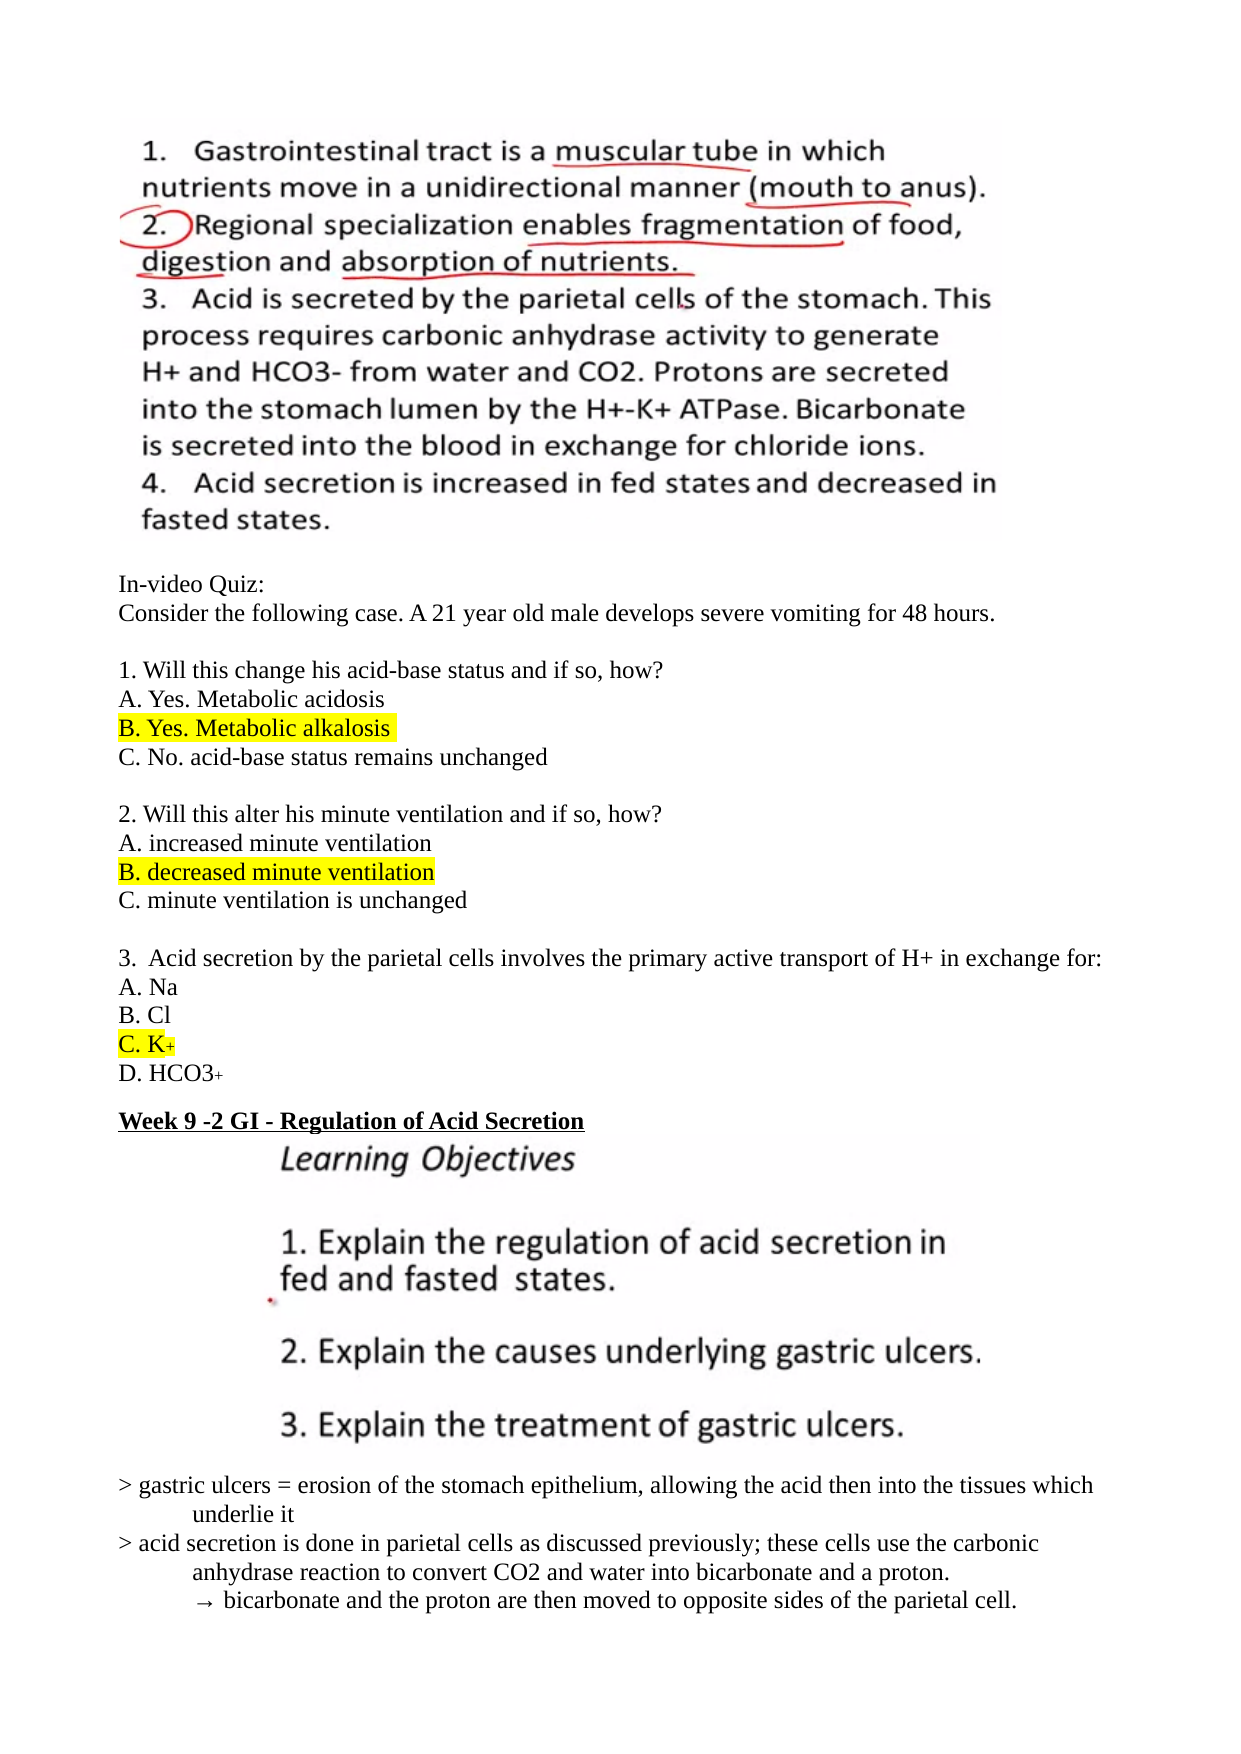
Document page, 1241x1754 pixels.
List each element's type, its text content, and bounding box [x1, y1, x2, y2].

text Week 9 -2 GI - Regulation of Acid Secretion [118, 1106, 1122, 1134]
text C. No. acid-base status remains unchanged [118, 742, 1122, 770]
text B. Yes. Metabolic alkalosis [118, 713, 1122, 742]
text B. Cl [118, 1000, 1122, 1029]
text D. HCO3+ [118, 1058, 1122, 1087]
text C. minute ventilation is unchanged [118, 885, 1122, 914]
text > gastric ulcers = erosion of the stomach epithelium, allowing the acid then into the tissues which underlie it > acid secretion is done in parietal cells as discussed previously; these cells use the carbonic anhydrase reaction to convert CO2 and water into bicarbonate and a proton. → bicarbonate and the proton are then moved to opposite sides of the parietal cell. [118, 1134, 1122, 1614]
text In-video Quiz: [118, 569, 1122, 598]
text A. Na [118, 972, 1122, 1000]
text A. Yes. Metabolic acidosis [118, 684, 1122, 713]
text A. increased minute ventilation [118, 828, 1122, 857]
text Consider the following case. A 21 year old male develops severe vomiting for 48 hours. [118, 598, 1122, 627]
text B. decreased minute ventilation [118, 857, 1122, 885]
text 1. Will this change his acid-base status and if so, how? [118, 655, 1122, 684]
text 2. Will this alter his minute ventilation and if so, how? [118, 799, 1122, 828]
text 3. Acid secretion by the parietal cells involves the primary active transport of H+ in exchange for: [118, 943, 1122, 972]
text C. K+ [118, 1029, 1122, 1058]
